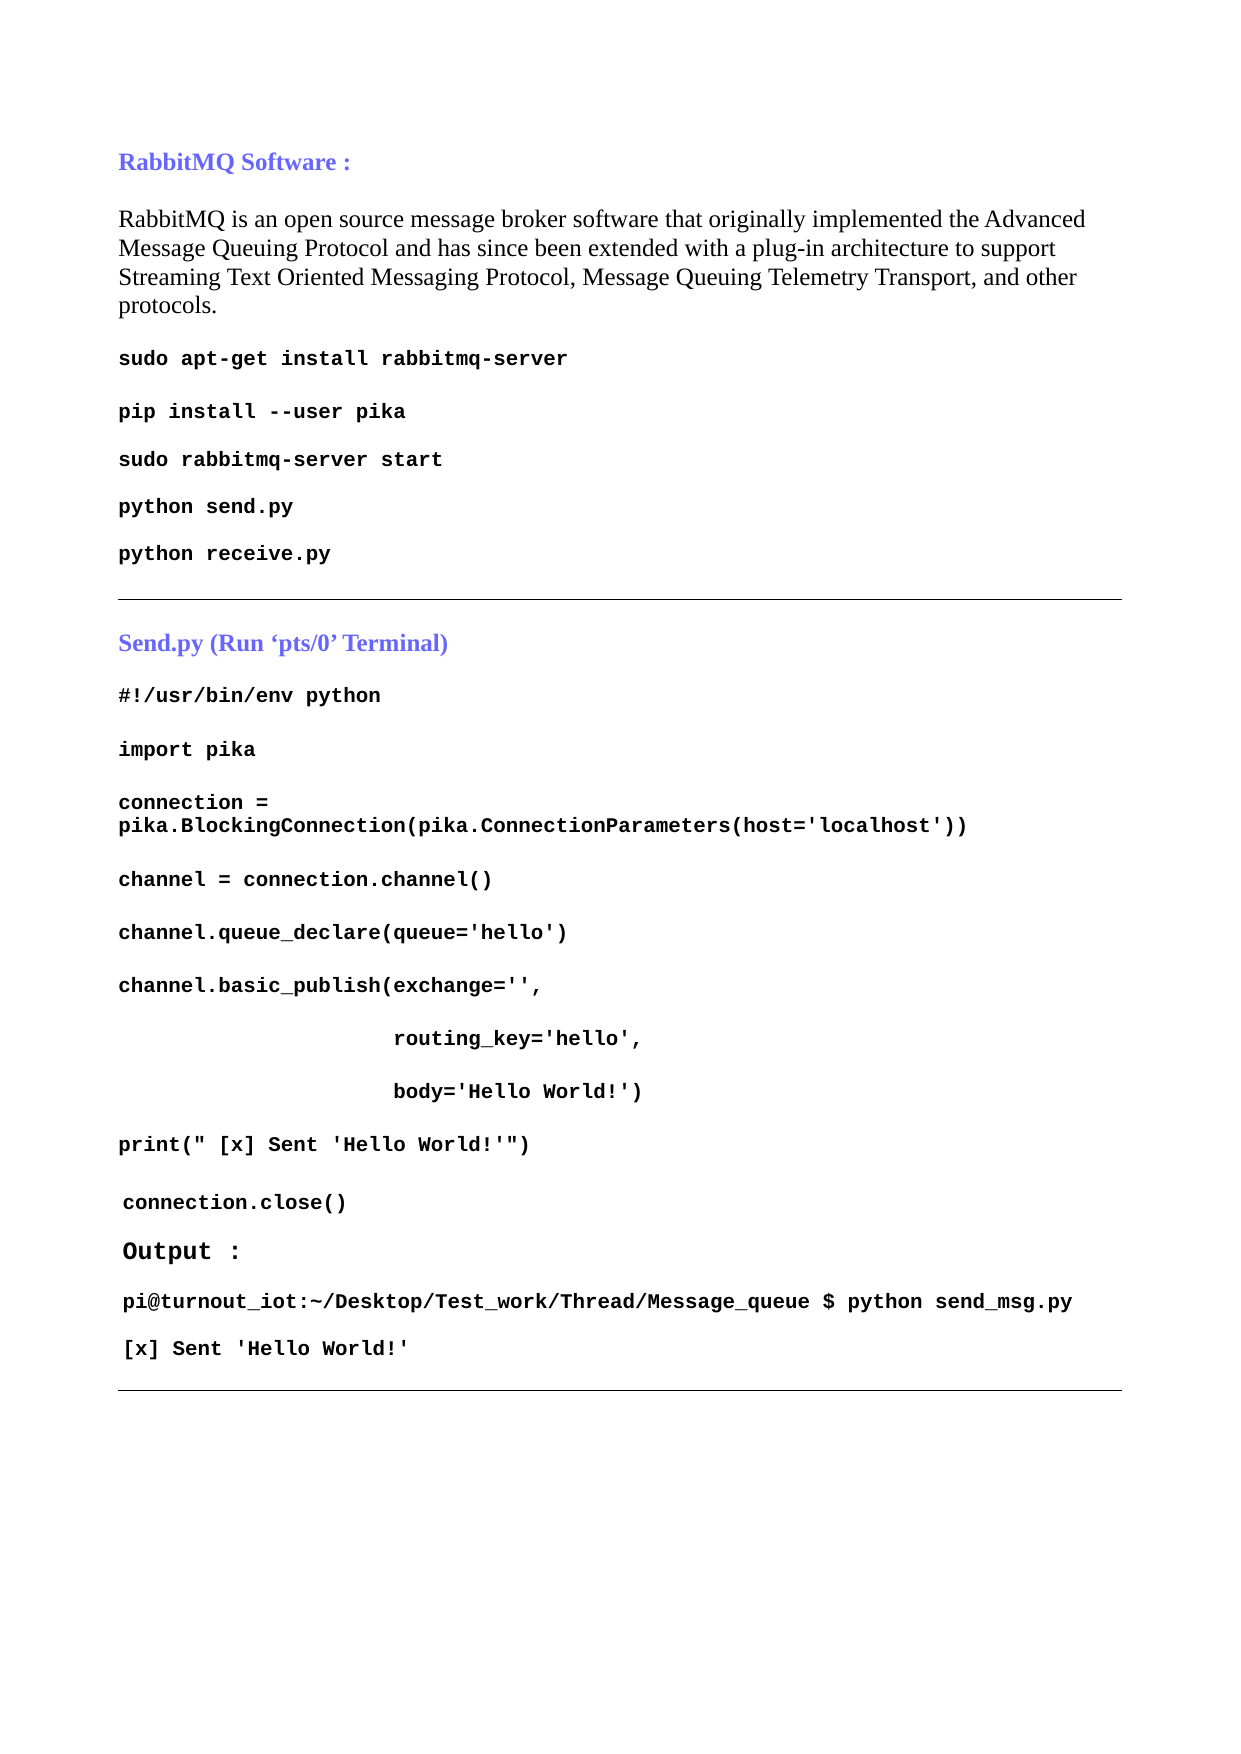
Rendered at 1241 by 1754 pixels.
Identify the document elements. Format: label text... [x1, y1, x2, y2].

text body='Hello World!') [118, 1081, 1122, 1105]
text sudo rabbitmq-server start [118, 448, 1122, 472]
text print(" [x] Sent 'Hello World!'") [118, 1134, 1122, 1158]
text pip install --user pika [118, 401, 1122, 425]
text sudo apt-get install rabbitmq-server [118, 348, 1122, 372]
text channel = connection.channel() [118, 868, 1122, 892]
text connection.close() Output : pi@turnout_iot:~/Desktop/Test_work/Thread/Message_queue $ python send_msg.py [x] Sent 'Hello World!' [118, 1187, 1122, 1390]
text import pika [118, 739, 1122, 762]
text RabbitMQ is an open source message broker software that originally implemented the Advanced Message Queuing Protocol and has since been extended with a plug-in architecture to support Streaming Text Oriented Messaging Protocol, Message Queuing Telemetry Transport, and other protocols. [118, 204, 1122, 319]
text python receive.py [118, 543, 1122, 567]
text RabbitMQ Software : [118, 147, 1122, 176]
text channel.basic_publish(exchange='', [118, 975, 1122, 998]
text Send.py (Run ‘pts/0’ Terminal) [118, 628, 1122, 657]
text channel.queue_declare(queue='hello') [118, 922, 1122, 945]
text python send.py [118, 496, 1122, 519]
text routing_key='hello', [118, 1028, 1122, 1052]
text #!/usr/bin/env python [118, 686, 1122, 709]
text connection = pika.BlockingConnection(pika.ConnectionParameters(host='localhost')) [118, 792, 1122, 839]
